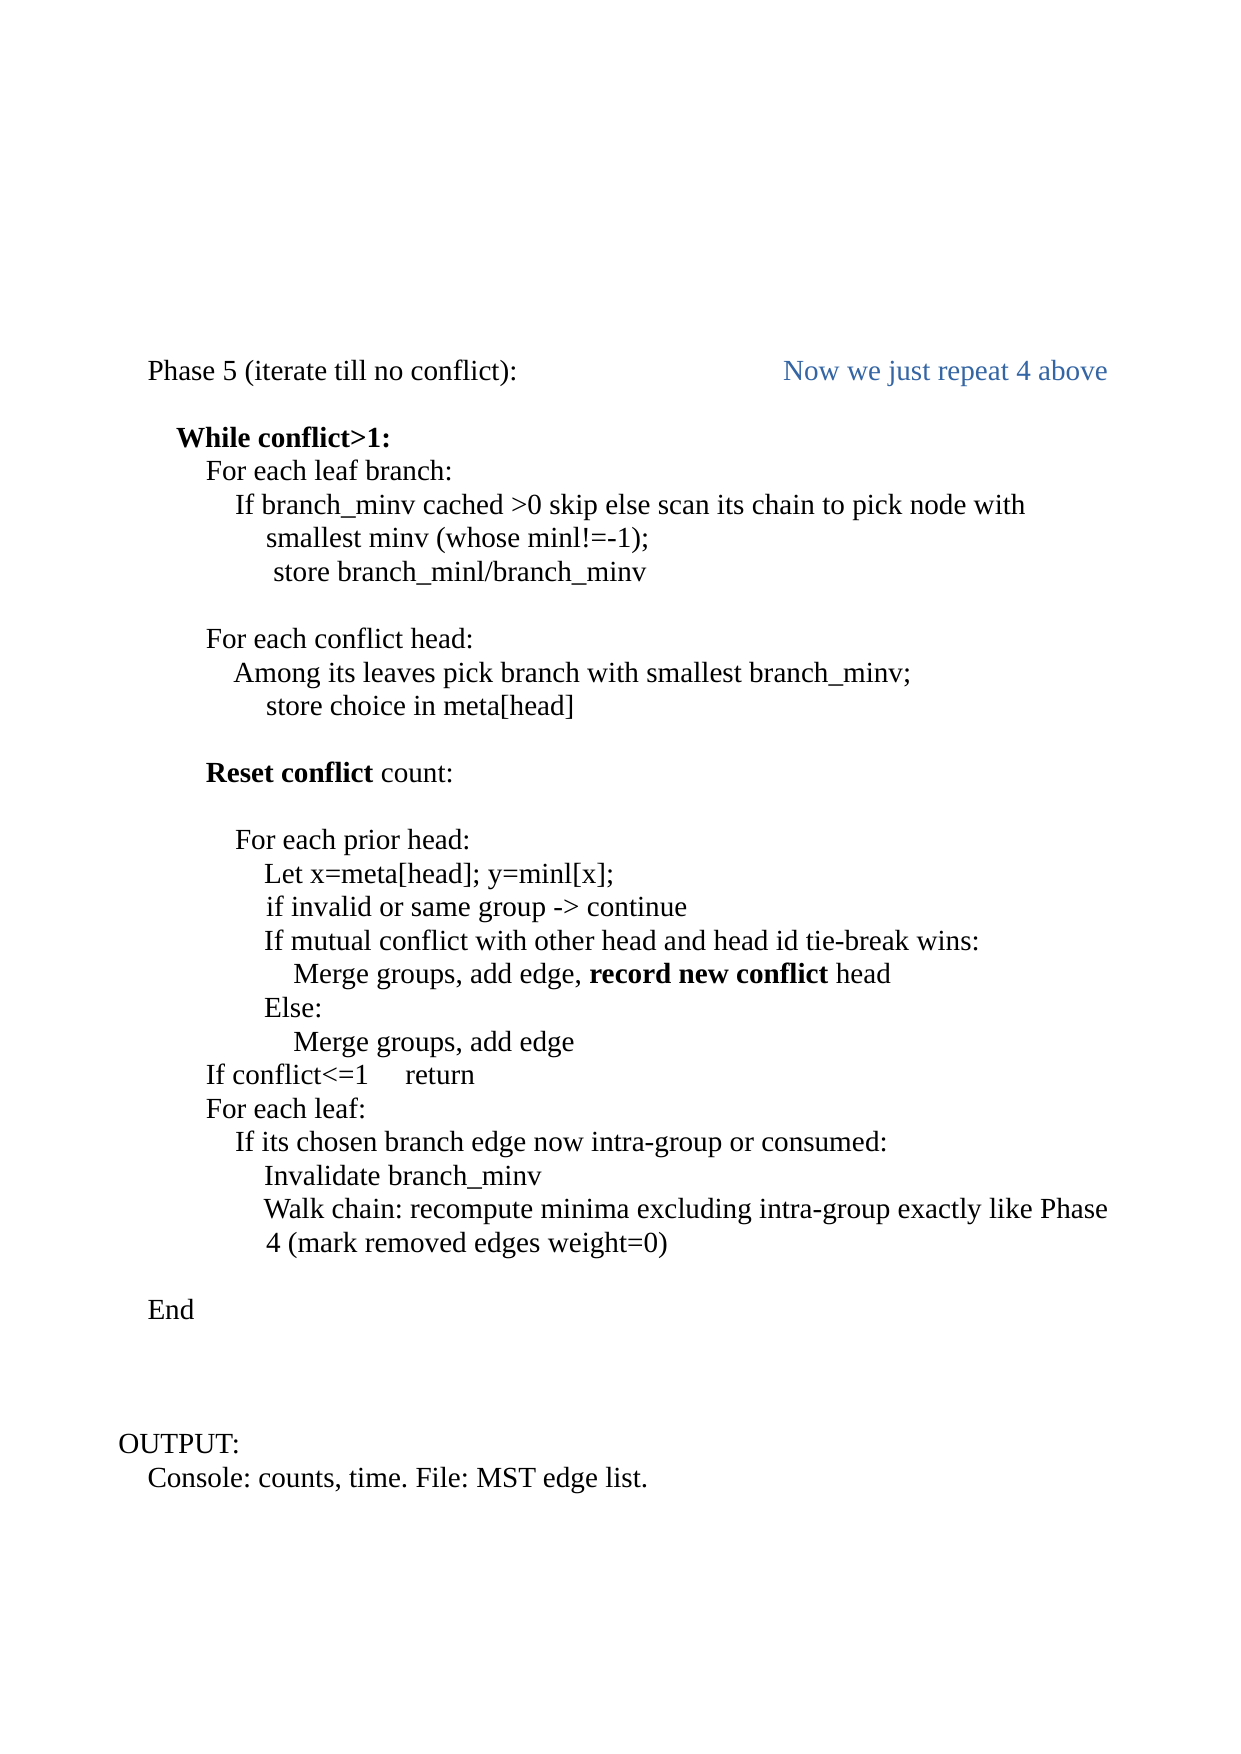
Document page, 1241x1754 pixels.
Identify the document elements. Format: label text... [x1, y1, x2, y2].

text If its chosen branch edge now intra-group or consumed: [118, 1124, 1122, 1158]
text If conflict<=1 return [118, 1057, 1122, 1091]
text if invalid or same group -> continue [118, 889, 1122, 923]
text For each leaf branch: [118, 453, 1122, 487]
text OUTPUT: [118, 1426, 1122, 1460]
text Merge groups, add edge, record new conflict head [118, 957, 1122, 990]
text End [118, 1292, 1122, 1326]
text Phase 5 (iterate till no conflict): Now we just repeat 4 above [118, 353, 1122, 386]
text For each leaf: [118, 1091, 1122, 1124]
text Merge groups, add edge [118, 1024, 1122, 1057]
text Invalidate branch_minv [118, 1158, 1122, 1191]
text For each prior head: [118, 822, 1122, 856]
text If branch_minv cached >0 skip else scan its chain to pick node with smallest minv (whose minl!=-1); [118, 487, 1122, 554]
text For each conflict head: [118, 621, 1122, 655]
text Among its leaves pick branch with smallest branch_minv; [118, 655, 1122, 688]
text store branch_minl/branch_minv [118, 554, 1122, 588]
text While conflict>1: [118, 420, 1122, 453]
text If mutual conflict with other head and head id tie-break wins: [118, 923, 1122, 957]
text Walk chain: recompute minima excluding intra-group exactly like Phase 4 (mark removed edges weight=0) [118, 1191, 1122, 1258]
text Let x=meta[head]; y=minl[x]; [118, 856, 1122, 889]
text Console: counts, time. File: MST edge list. [118, 1460, 1122, 1493]
text Else: [118, 990, 1122, 1024]
text Reset conflict count: [118, 755, 1122, 789]
text store choice in meta[head] [118, 688, 1122, 722]
